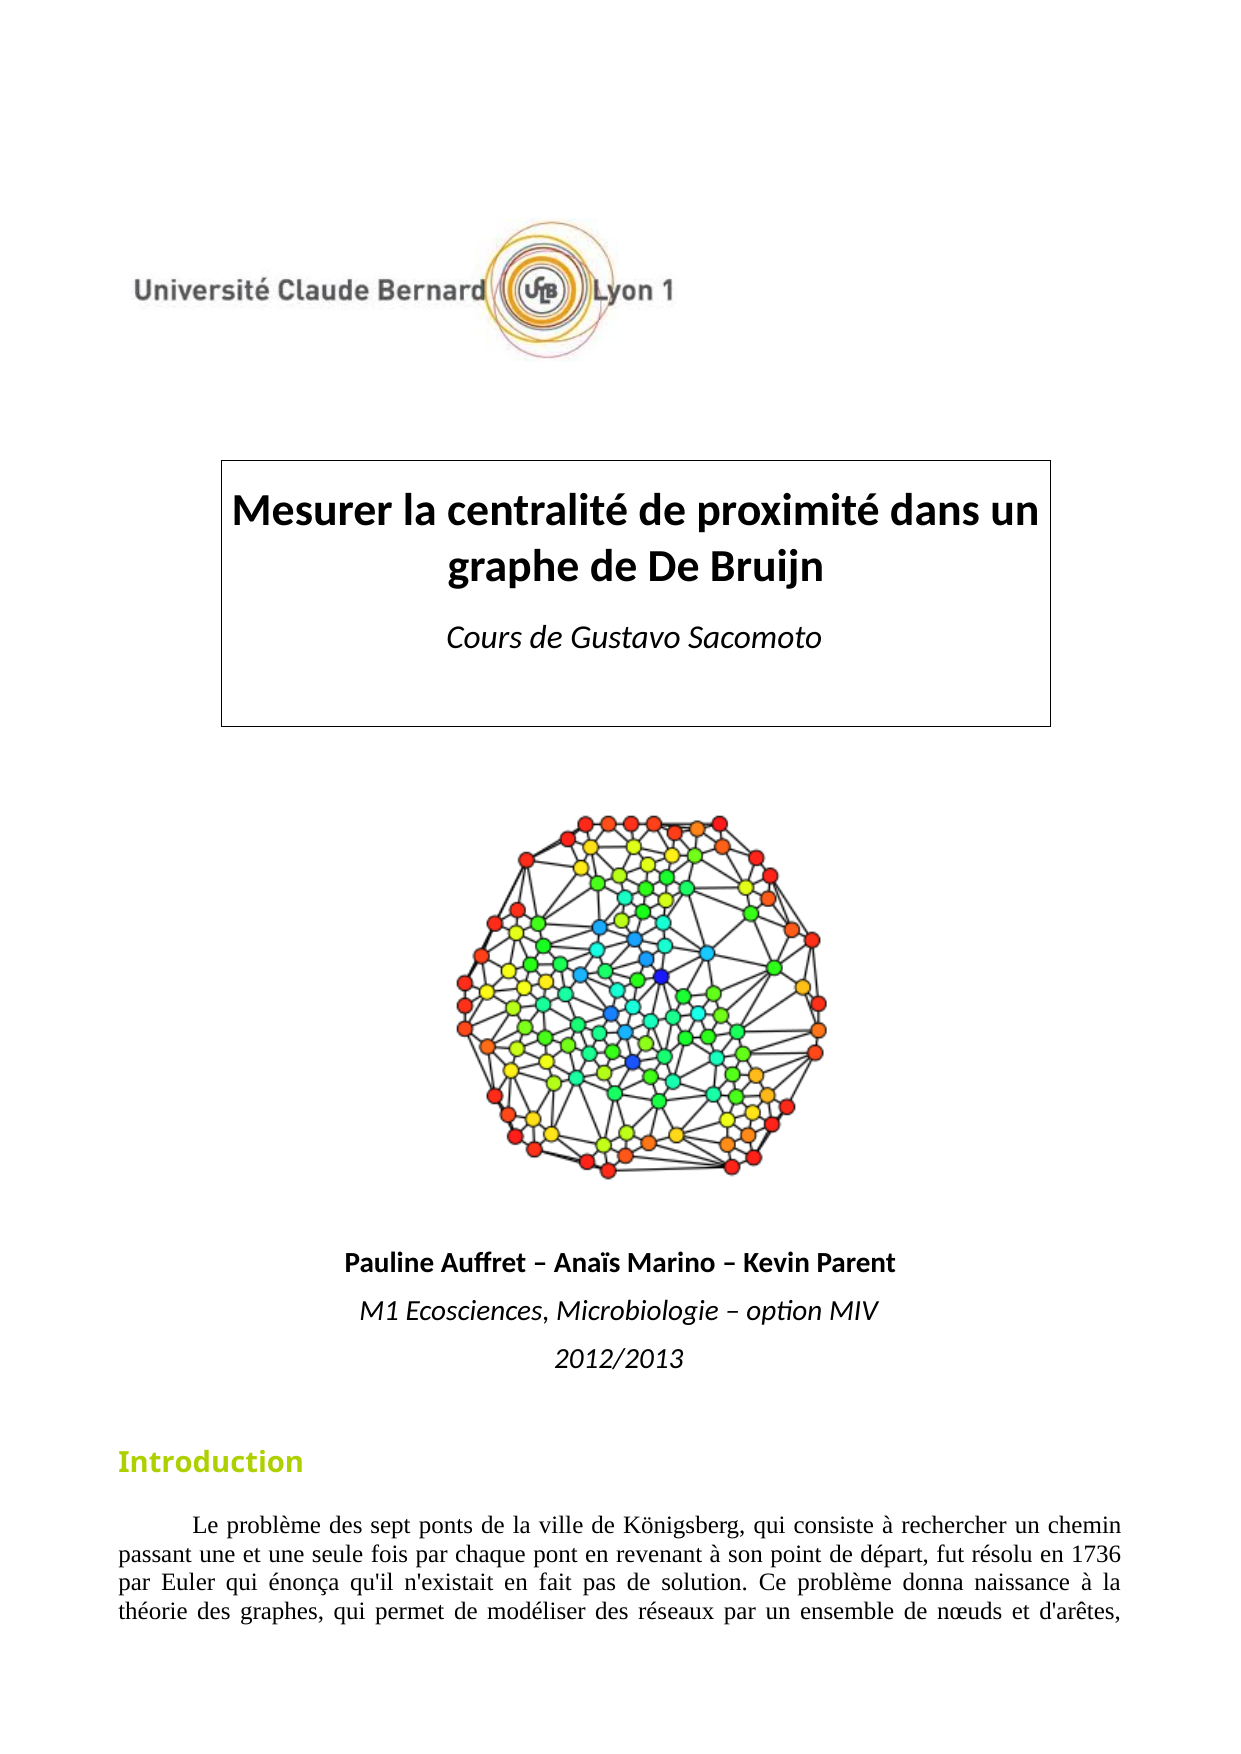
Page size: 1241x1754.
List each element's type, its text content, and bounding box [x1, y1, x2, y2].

text Cours de Gustavo Sacomoto [230, 616, 1042, 657]
picture [129, 218, 678, 362]
text M1 Ecosciences, Microbiologie – option MIV [226, 1292, 1014, 1327]
picture [454, 813, 830, 1189]
text Pauline Auffret – Anaïs Marino – Kevin Parent [226, 1244, 1014, 1279]
text Introduction [118, 1384, 1122, 1481]
text 2012/2013 [226, 1340, 1014, 1376]
text Mesurer la centralité de proximité dans un graphe de De Bruijn [230, 481, 1042, 593]
text Le problème des sept ponts de la ville de Königsberg, qui consiste à rechercher un chemin passant une et une seule fois par chaque pont en revenant à son point de départ, fut résolu en 1736 par Euler qui énonça qu'il n'existait en fait pas de solution. Ce problème donna naissance à la théorie des graphes, qui permet de modéliser des réseaux par un ensemble de nœuds et d'arêtes, [118, 1510, 1122, 1625]
